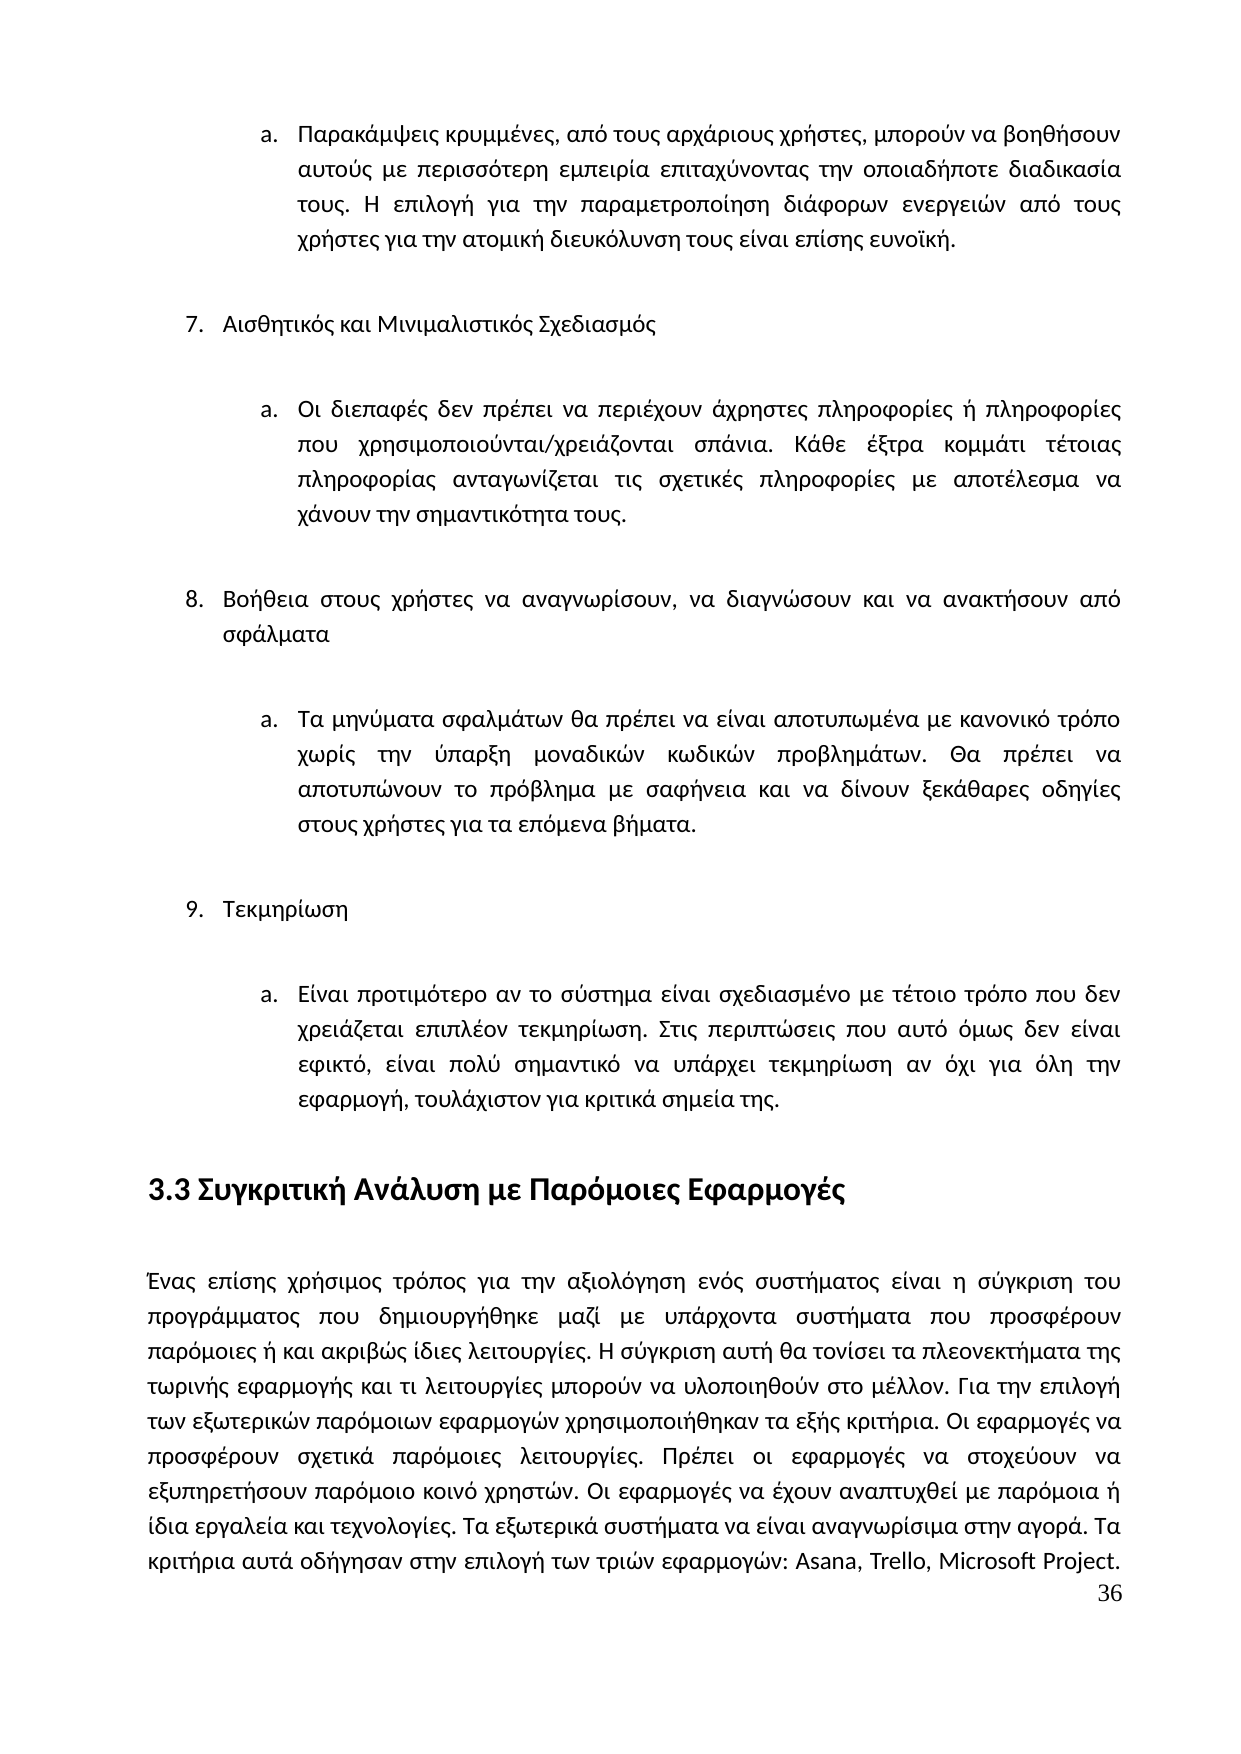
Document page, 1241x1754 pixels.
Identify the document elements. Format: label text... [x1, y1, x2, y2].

list Τεκμηρίωση [185, 893, 1122, 924]
list Οι διεπαφές δεν πρέπει να περιέχουν άχρηστες πληροφορίες ή πληροφορίες που χρησιμοποιούνται/χρειάζονται σπάνια. Κάθε έξτρα κομμάτι τέτοιας πληροφορίας ανταγωνίζεται τις σχετικές πληροφορίες με αποτέλεσμα να χάνουν την σημαντικότητα τους. [260, 393, 1122, 529]
list Βοήθεια στους χρήστες να αναγνωρίσουν, να διαγνώσουν και να ανακτήσουν από σφάλματα [185, 583, 1122, 649]
list Είναι προτιμότερο αν το σύστημα είναι σχεδιασμένο με τέτοιο τρόπο που δεν χρειάζεται επιπλέον τεκμηρίωση. Στις περιπτώσεις που αυτό όμως δεν είναι εφικτό, είναι πολύ σημαντικό να υπάρχει τεκμηρίωση αν όχι για όλη την εφαρμογή, τουλάχιστον για κριτικά σημεία της. [260, 978, 1122, 1114]
list Παρακάμψεις κρυμμένες, από τους αρχάριους χρήστες, μπορούν να βοηθήσουν αυτούς με περισσότερη εμπειρία επιταχύνοντας την οποιαδήποτε διαδικασία τους. Η επιλογή για την παραμετροποίηση διάφορων ενεργειών από τους χρήστες για την ατομική διευκόλυνση τους είναι επίσης ευνοϊκή. [260, 118, 1122, 254]
list Τα μηνύματα σφαλμάτων θα πρέπει να είναι αποτυπωμένα με κανονικό τρόπο χωρίς την ύπαρξη μοναδικών κωδικών προβλημάτων. Θα πρέπει να αποτυπώνουν το πρόβλημα με σαφήνεια και να δίνουν ξεκάθαρες οδηγίες στους χρήστες για τα επόμενα βήματα. [260, 703, 1122, 839]
text 3.3 Συγκριτική Ανάλυση με Παρόμοιες Εφαρμογές [148, 1168, 1122, 1209]
list Αισθητικός και Μινιμαλιστικός Σχεδιασμός [185, 308, 1122, 339]
text Ένας επίσης χρήσιμος τρόπος για την αξιολόγηση ενός συστήματος είναι η σύγκριση του προγράμματος που δημιουργήθηκε μαζί με υπάρχοντα συστήματα που προσφέρουν παρόμοιες ή και ακριβώς ίδιες λειτουργίες. Η σύγκριση αυτή θα τονίσει τα πλεονεκτήματα της τωρινής εφαρμογής και τι λειτουργίες μπορούν να υλοποιηθούν στο μέλλον. Για την επιλογή των εξωτερικών παρόμοιων εφαρμογών χρησιμοποιήθηκαν τα εξής κριτήρια. Οι εφαρμογές να προσφέρουν σχετικά παρόμοιες λειτουργίες. Πρέπει οι εφαρμογές να στοχεύουν να εξυπηρετήσουν παρόμοιο κοινό χρηστών. Οι εφαρμογές να έχουν αναπτυχθεί με παρόμοια ή ίδια εργαλεία και τεχνολογίες. Τα εξωτερικά συστήματα να είναι αναγνωρίσιμα στην αγορά. Τα κριτήρια αυτά οδήγησαν στην επιλογή των τριών εφαρμογών: Asana, Trello, Microsoft Project. [148, 1265, 1122, 1575]
